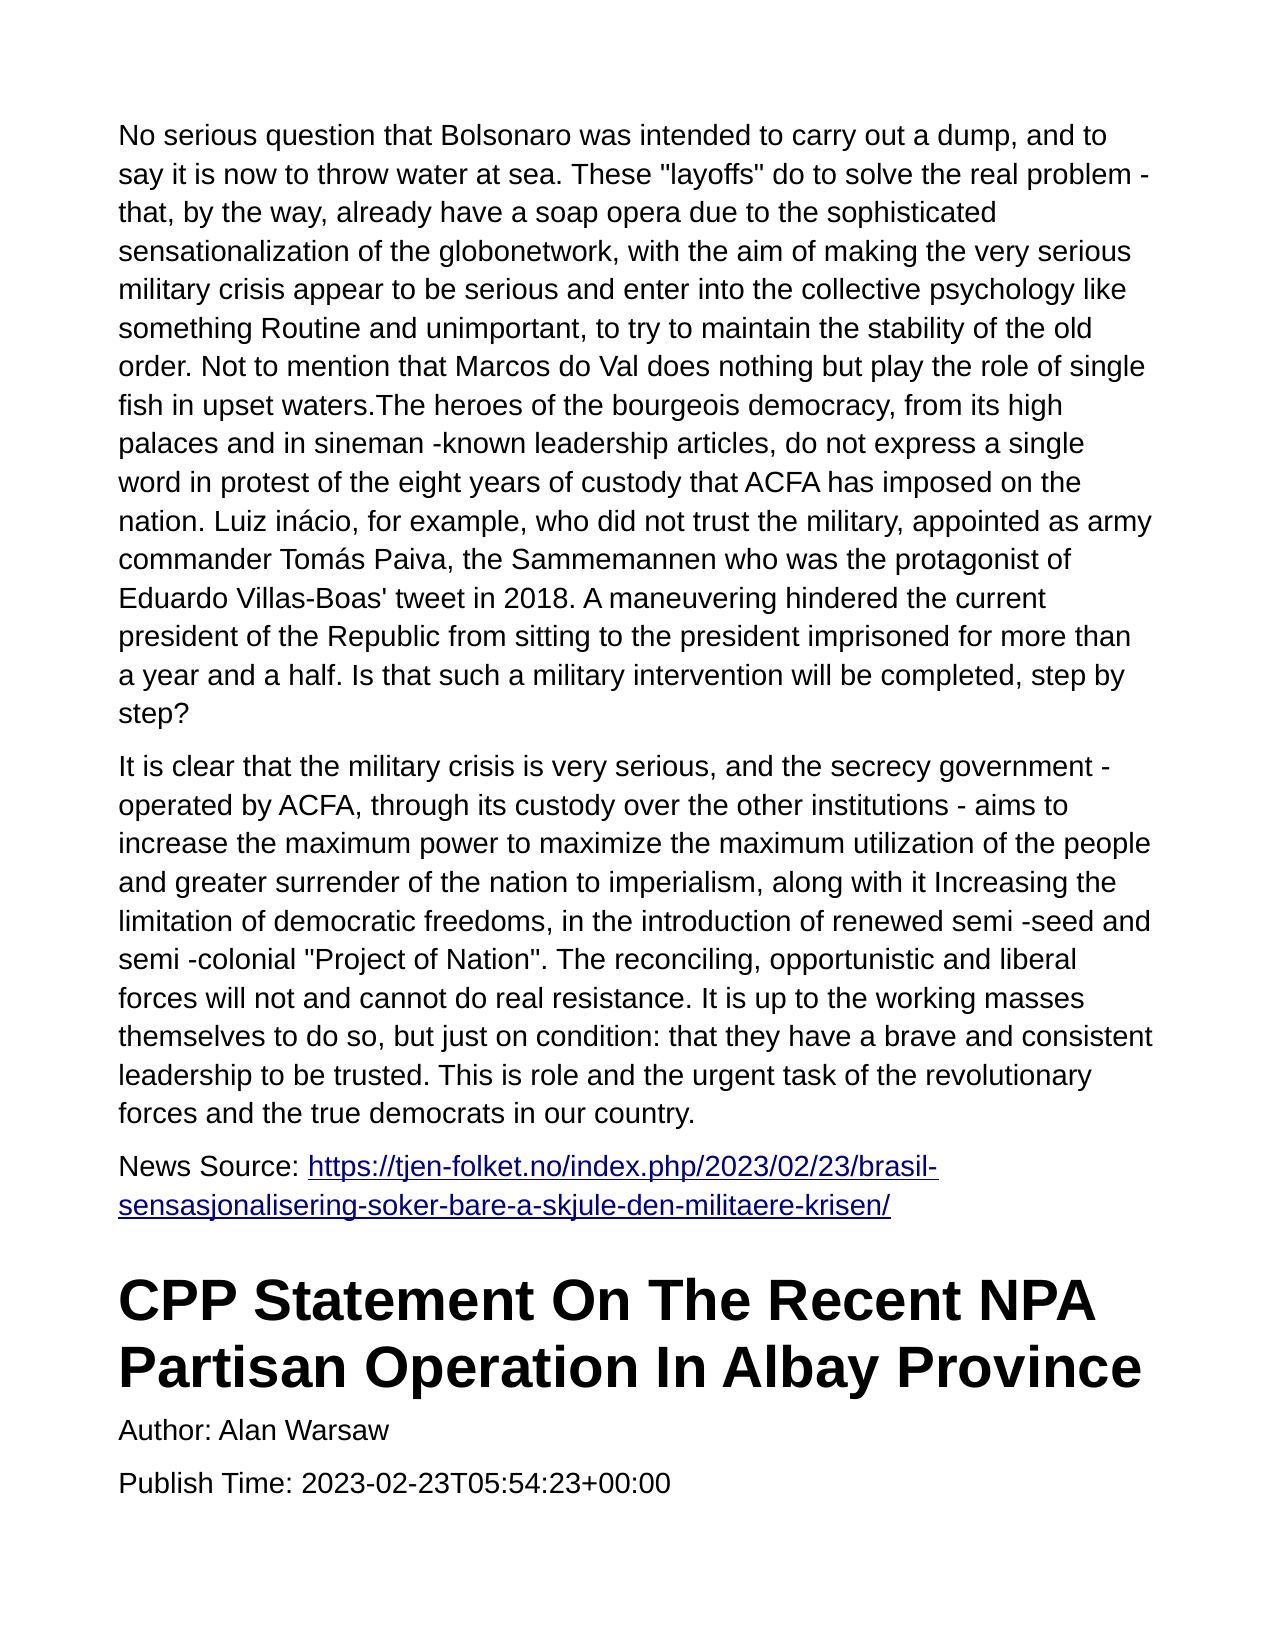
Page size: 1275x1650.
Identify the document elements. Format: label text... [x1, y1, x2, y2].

text Author: Alan Warsaw [118, 1413, 1157, 1446]
text It is clear that the military crisis is very serious, and the secrecy government - operated by ACFA, through its custody over the other institutions - aims to increase the maximum power to maximize the maximum utilization of the people and greater surrender of the nation to imperialism, along with it Increasing the limitation of democratic freedoms, in the introduction of renewed semi -seed and semi -colonial "Project of Nation". The reconciling, opportunistic and liberal forces will not and cannot do real resistance. It is up to the working masses themselves to do so, but just on condition: that they have a brave and consistent leadership to be trusted. This is role and the urgent task of the revolutionary forces and the true democrats in our country. [118, 749, 1157, 1130]
text No serious question that Bolsonaro was intended to carry out a dump, and to say it is now to throw water at sea. These "layoffs" do to solve the real problem - that, by the way, already have a soap opera due to the sophisticated sensationalization of the globonetwork, with the aim of making the very serious military crisis appear to be serious and enter into the collective psychology like something Routine and unimportant, to try to maintain the stability of the old order. Not to mention that Marcos do Val does nothing but play the role of single fish in upset waters.The heroes of the bourgeois democracy, from its high palaces and in sineman -known leadership articles, do not express a single word in protest of the eight years of custody that ACFA has imposed on the nation. Luiz inácio, for example, who did not trust the military, appointed as army commander Tomás Paiva, the Sammemannen who was the protagonist of Eduardo Villas-Boas' tweet in 2018. A maneuvering hindered the current president of the Republic from sitting to the president imprisoned for more than a year and a half. Is that such a military intervention will be completed, step by step? [118, 118, 1157, 730]
text News Source: https://tjen-folket.no/index.php/2023/02/23/brasil-sensasjonalisering-soker-bare-a-skjule-den-militaere-krisen/ [118, 1149, 1157, 1221]
subtitle CPP Statement On The Recent NPA Partisan Operation In Albay Province [118, 1266, 1157, 1400]
text Publish Time: 2023-02-23T05:54:23+00:00 [118, 1466, 1157, 1499]
